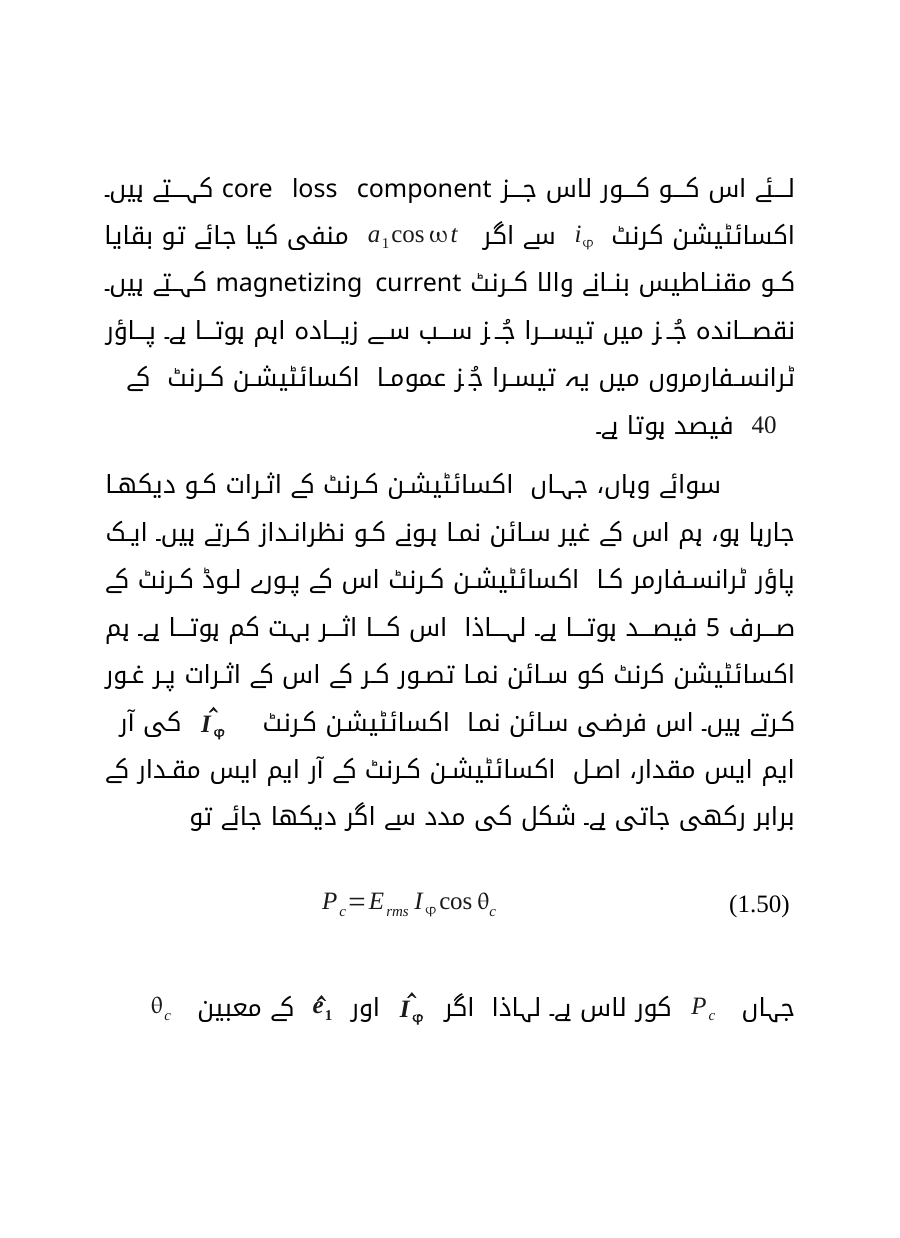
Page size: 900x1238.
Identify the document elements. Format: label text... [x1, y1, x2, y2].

text جہاں کور لاس ہے۔ لہاذا اگراورکے معبین کا زاویہ ہو تو اس سے کور لاس صحیح نکلتا ہے۔ [105, 984, 795, 1031]
text سوائے وہاں، جہاں اکسائٹیشن کرنٹ کے اثرات کو دیکھا جارہا ہو، ہم اس کے غیر سائن نما ہونے کو نظرانداز کرتے ہیں۔ ایک پاؤر ٹرانسفارمر کا اکسائٹیشن کرنٹ اس کے پورے لوڈ کرنٹ کے صرف 5 فیصد ہوتا ہے۔ لہاذا اس کا اثر بہت کم ہوتا ہے۔ ہم اکسائٹیشن کرنٹ کو سائن نما تصور کر کے اس کے اثرات پر غور کرتے ہیں۔ اس فرضی سائن نما اکسائٹیشن کرنٹ کی آر ایم ایس مقدار، اصل اکسائٹیشن کرنٹ کے آر ایم ایس مقدار کے برابر رکھی جاتی ہے۔ شکل کی مدد سے اگر دیکھا جائے تو [105, 462, 795, 841]
text اس میں کو بنیادی جُز fundamental component کہتے ہیں اور باقی حصہ کو نقصاندہ جُز harmonics کہتے ہیں۔ بنیادی جُز میں، فلکس سے وجود میں آنے والے ای ایم ایف ، جو کہ مساوات 1.46 میں دیا گیا ہے، کے فیز میں ہے۔ یعنی یہ دونوں وقت کے سات یکساں بڑھتے اور گھٹتے ہیں جبکہ اس میں نوّے ڈگری کی زاویہ سے کے پیچھے رہتا ہے۔ ان میںکور میں مختلف وجوہات سے بجلی ضائع ہونے کی نمائندگی کرتا ہے۔اسی لئے اس کو کور لاس جز core loss component کہتے ہیں۔ اکسائٹیشن کرنٹسے اگر منفی کیا جائے تو بقایا کو مقناطیس بنانے والا کرنٹ magnetizing current کہتے ہیں۔ نقصاندہ جُز میں تیسرا جُز سب سے زیادہ اہم ہوتا ہے۔ پاؤر ٹرانسفارمروں میں یہ تیسرا جُز عموما اکسائٹیشن کرنٹ کےفیصد ہوتا ہے۔ [105, 165, 795, 449]
table_header [105, 882, 718, 937]
table_header (1.50) [718, 882, 795, 937]
